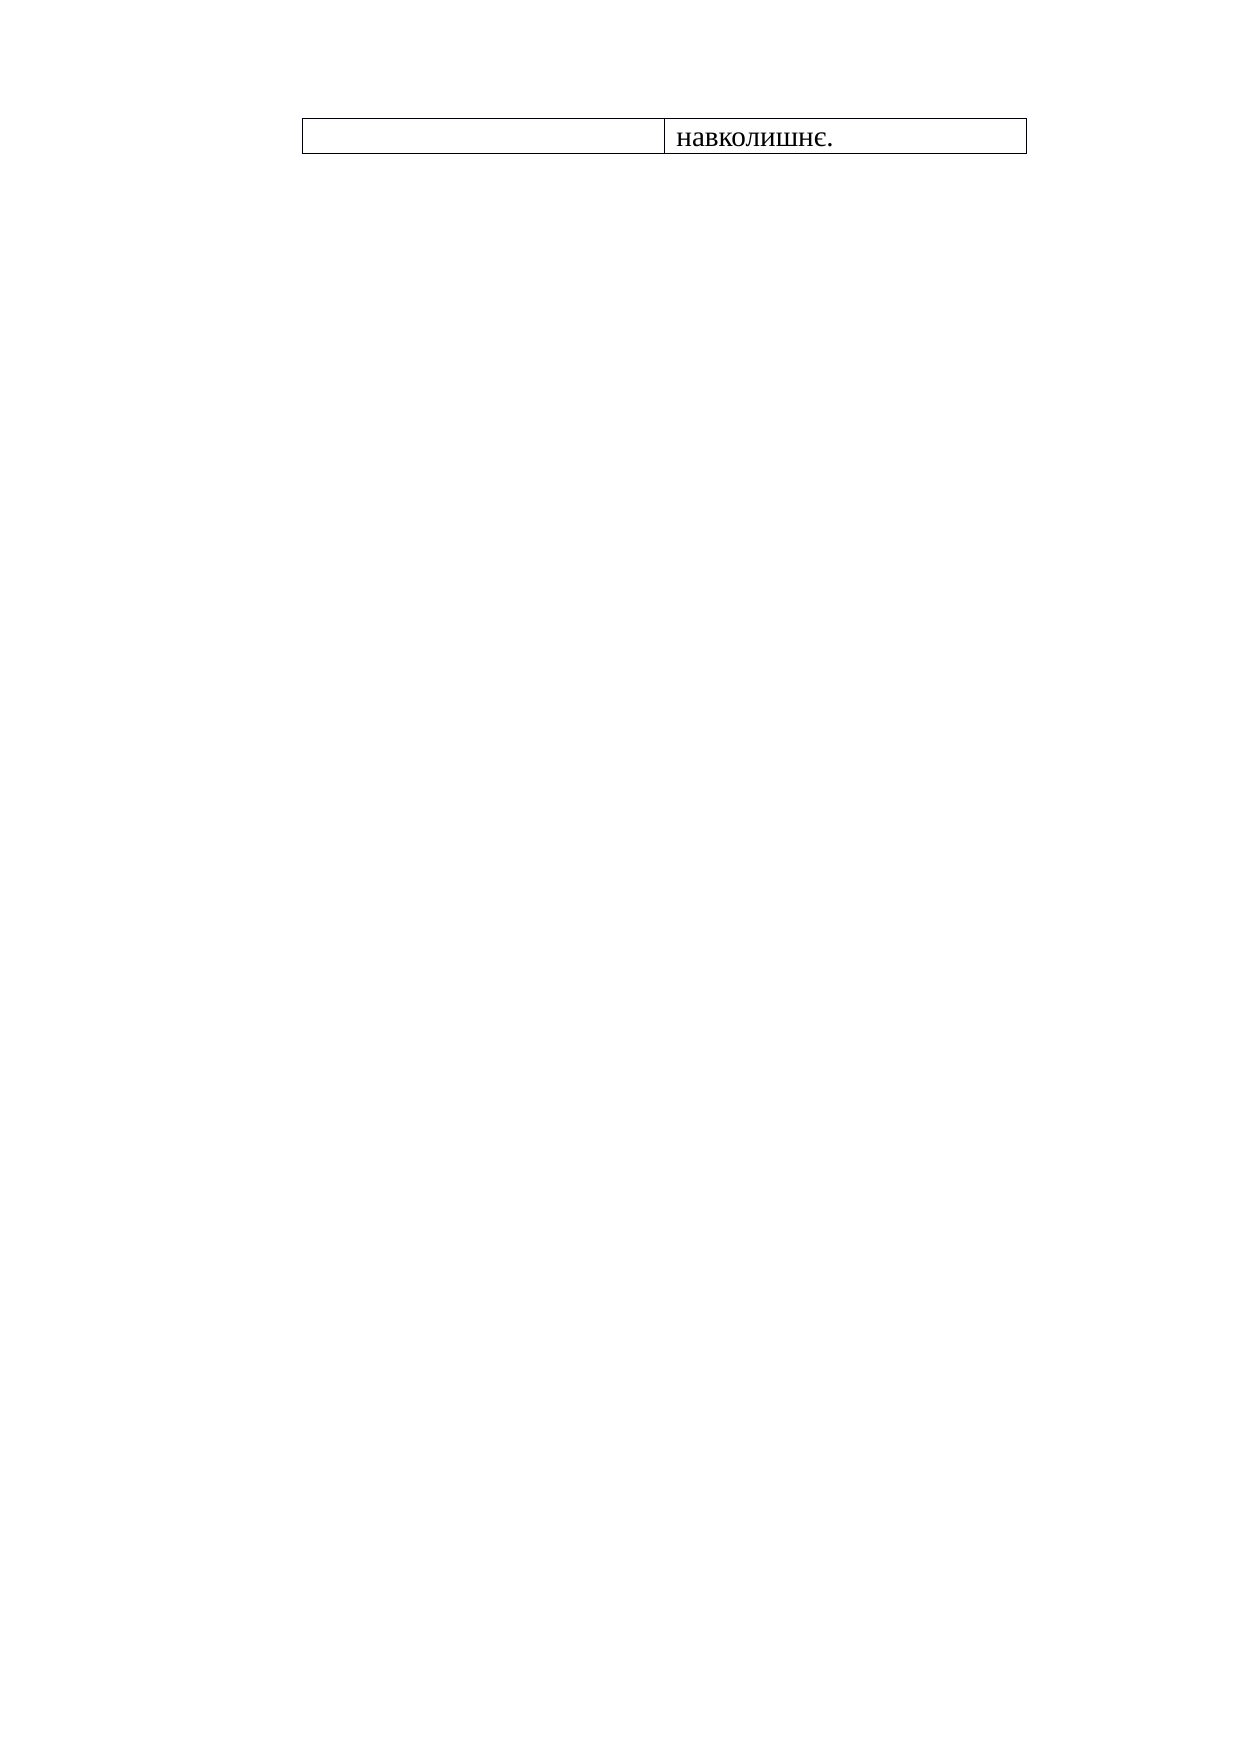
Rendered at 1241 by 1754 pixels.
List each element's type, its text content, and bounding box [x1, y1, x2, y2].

table_cell [303, 119, 664, 153]
table_cell навколишнє. [665, 119, 1026, 153]
